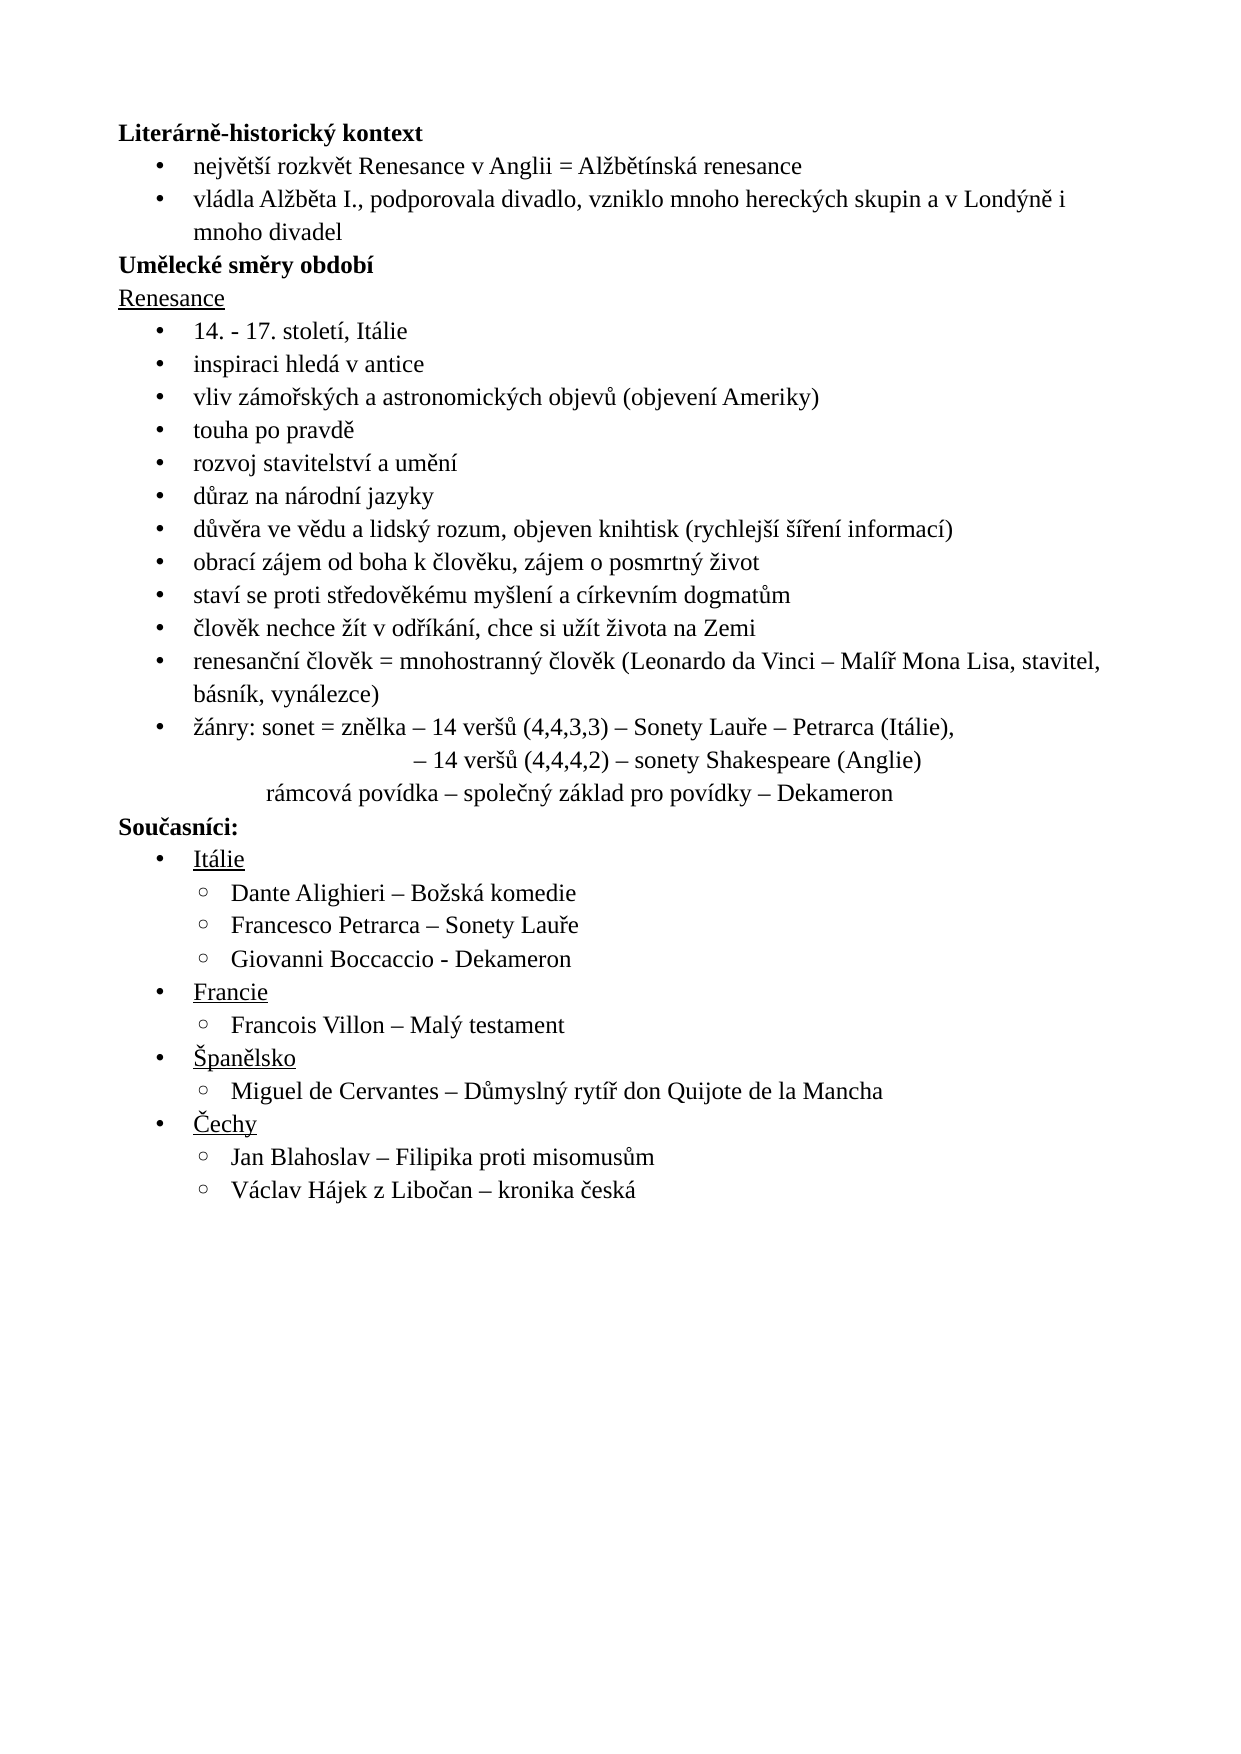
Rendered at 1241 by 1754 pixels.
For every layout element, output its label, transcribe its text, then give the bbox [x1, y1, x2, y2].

text Literárně-historický kontext [118, 118, 1122, 147]
list touha po pravdě [156, 415, 1122, 444]
text Renesance [118, 283, 1122, 312]
list renesanční člověk = mnohostranný člověk (Leonardo da Vinci – Malíř Mona Lisa, stavitel, básník, vynálezce) [156, 646, 1122, 708]
list Miguel de Cervantes – Důmyslný rytíř don Quijote de la Mancha [193, 1076, 1122, 1104]
list Giovanni Boccaccio - Dekameron [193, 944, 1122, 972]
text Umělecké směry období [118, 250, 1122, 279]
list důraz na národní jazyky [156, 481, 1122, 510]
list Čechy [156, 1109, 1122, 1137]
list člověk nechce žít v odříkání, chce si užít života na Zemi [156, 613, 1122, 642]
list Dante Alighieri – Božská komedie [193, 878, 1122, 906]
list Václav Hájek z Libočan – kronika česká [193, 1175, 1122, 1203]
list Francie [156, 977, 1122, 1005]
list 14. - 17. století, Itálie [156, 316, 1122, 345]
text Současníci: [118, 812, 1122, 840]
list vládla Alžběta I., podporovala divadlo, vzniklo mnoho hereckých skupin a v Londýně i mnoho divadel [156, 184, 1122, 246]
text rámcová povídka – společný základ pro povídky – Dekameron [118, 778, 1122, 807]
list důvěra ve vědu a lidský rozum, objeven knihtisk (rychlejší šíření informací) [156, 514, 1122, 543]
list žánry: sonet = znělka – 14 veršů (4,4,3,3) – Sonety Lauře – Petrarca (Itálie), [156, 712, 1122, 741]
list Jan Blahoslav – Filipika proti misomusům [193, 1142, 1122, 1171]
list staví se proti středověkému myšlení a církevním dogmatům [156, 580, 1122, 609]
text – 14 veršů (4,4,4,2) – sonety Shakespeare (Anglie) [118, 746, 1122, 774]
list inspiraci hledá v antice [156, 349, 1122, 378]
list Francois Villon – Malý testament [193, 1010, 1122, 1038]
list Španělsko [156, 1043, 1122, 1071]
list vliv zámořských a astronomických objevů (objevení Ameriky) [156, 382, 1122, 411]
list rozvoj stavitelství a umění [156, 448, 1122, 477]
list Francesco Petrarca – Sonety Lauře [193, 911, 1122, 939]
list Itálie [156, 844, 1122, 873]
list největší rozkvět Renesance v Anglii = Alžbětínská renesance [156, 151, 1122, 180]
list obrací zájem od boha k člověku, zájem o posmrtný život [156, 547, 1122, 576]
